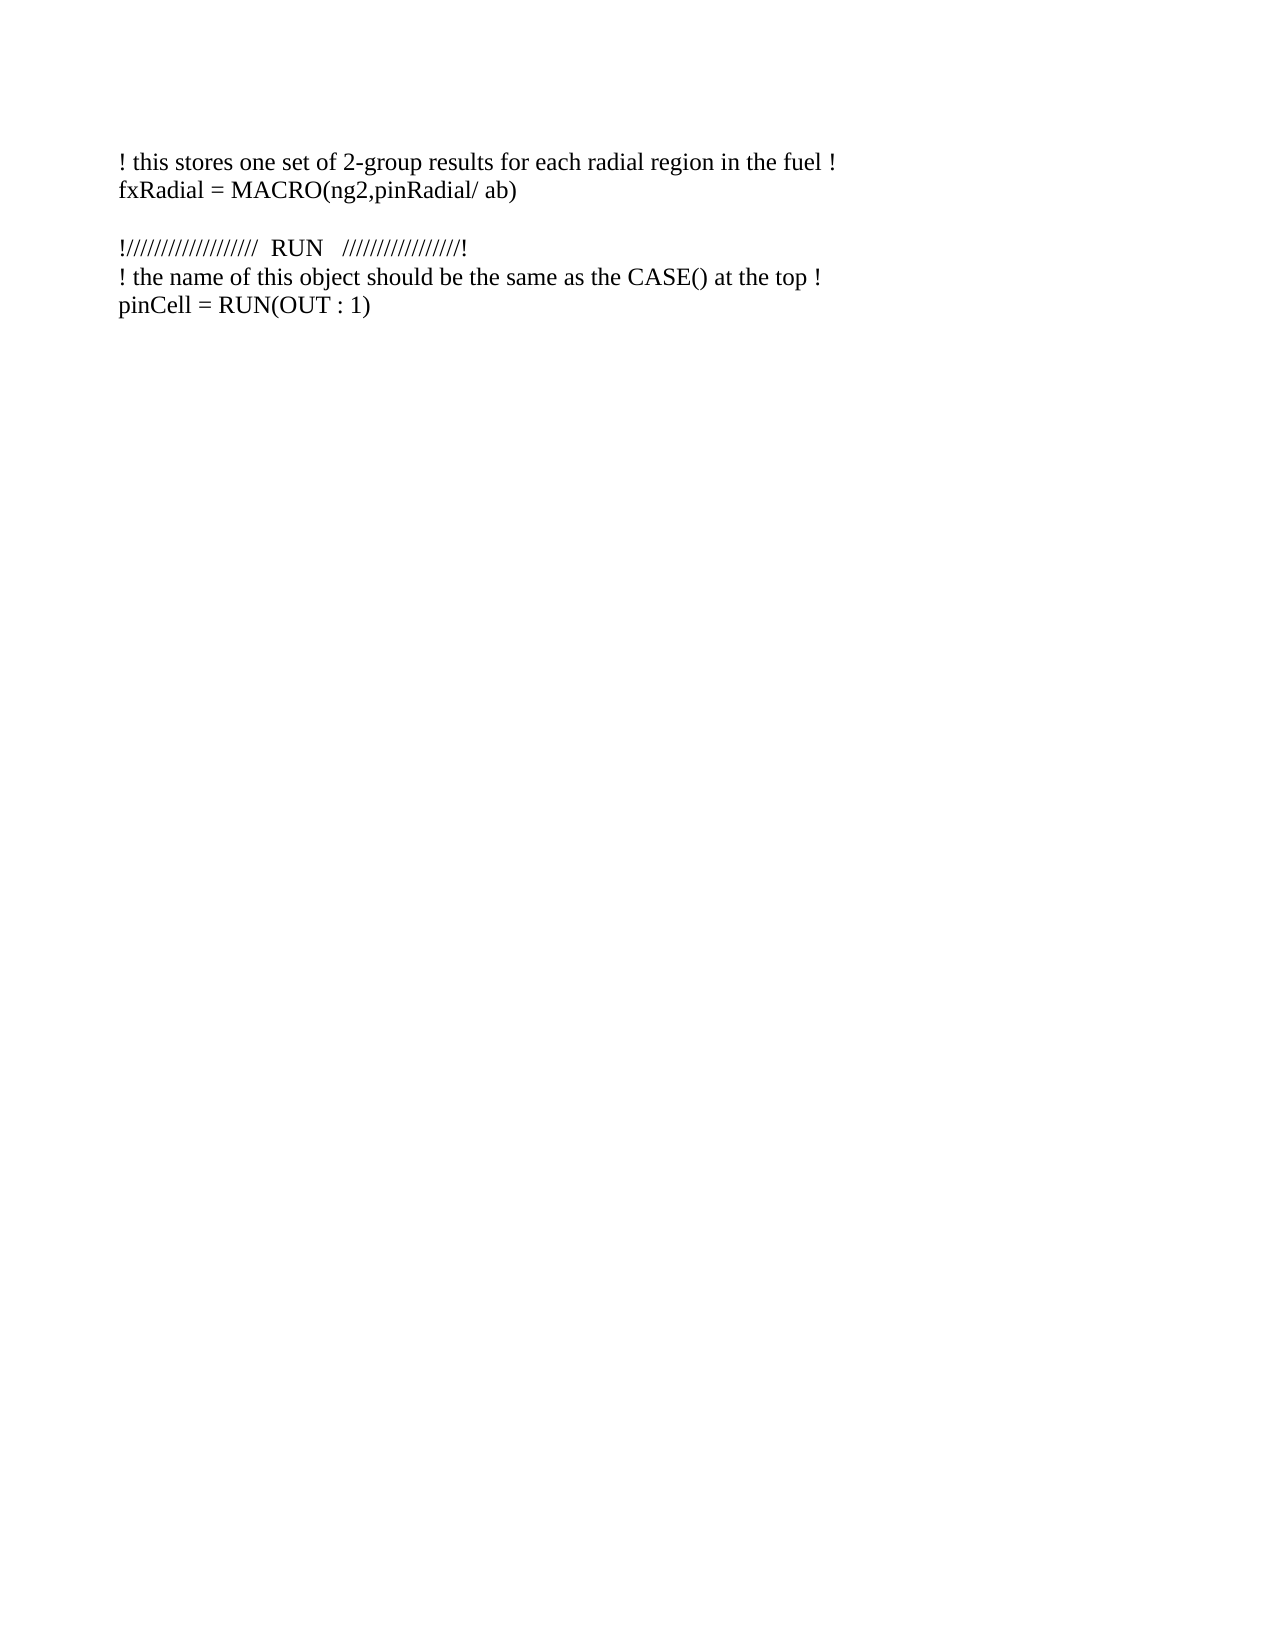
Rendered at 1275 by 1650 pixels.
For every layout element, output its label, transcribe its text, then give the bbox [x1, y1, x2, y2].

text !/////////////////// RUN /////////////////! [118, 233, 1157, 262]
text pinCell = RUN(OUT : 1) [118, 291, 1157, 319]
text ! this stores one set of 2-group results for each radial region in the fuel ! [118, 147, 1157, 176]
text ! the name of this object should be the same as the CASE() at the top ! [118, 262, 1157, 291]
text fxRadial = MACRO(ng2,pinRadial/ ab) [118, 176, 1157, 204]
